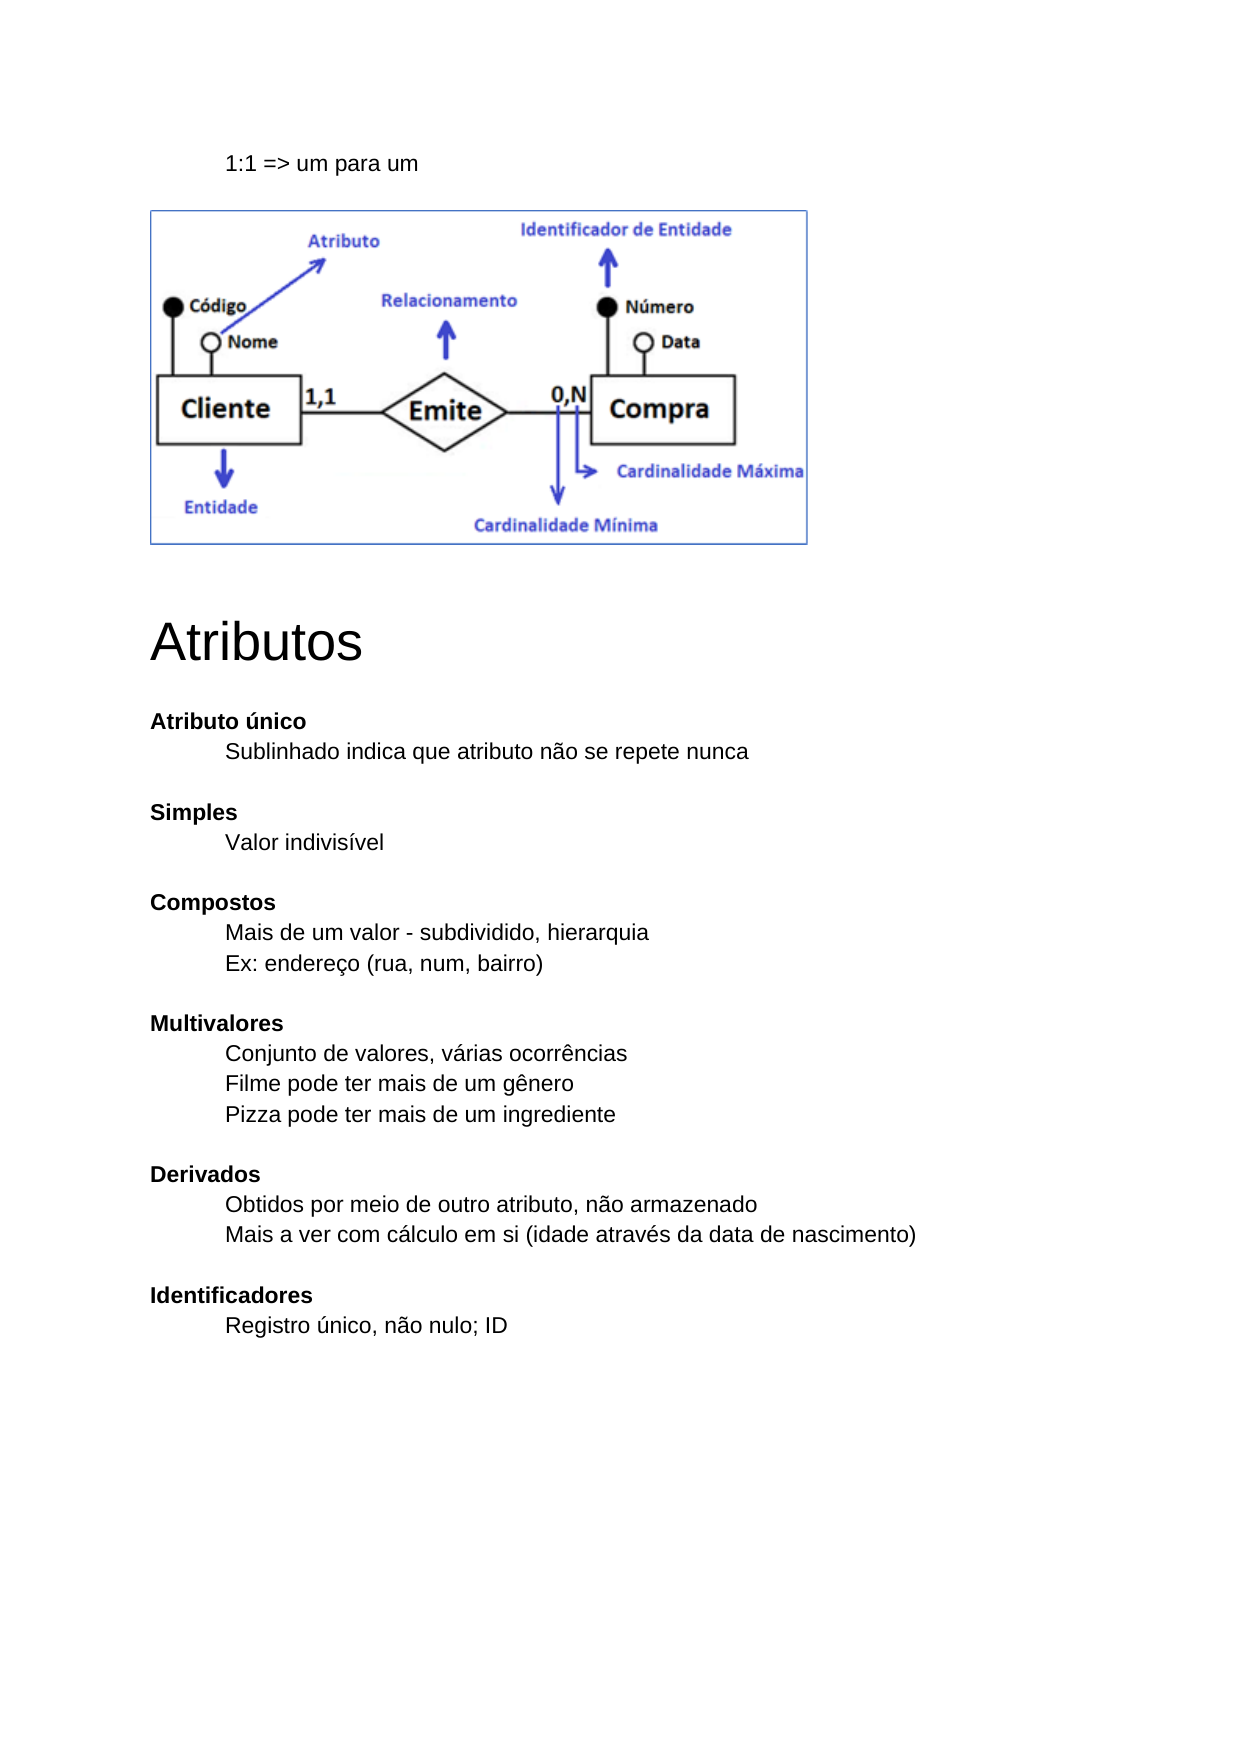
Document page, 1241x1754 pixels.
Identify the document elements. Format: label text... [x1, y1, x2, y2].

text Valor indivisível [150, 829, 1090, 855]
title Atributos [150, 609, 1090, 671]
picture [150, 210, 808, 545]
text Conjunto de valores, várias ocorrências [225, 1040, 1090, 1066]
text Simples [150, 798, 1090, 825]
text Mais de um valor - subdividido, hierarquia [225, 919, 1090, 946]
text Compostos [150, 889, 1090, 915]
text Filme pode ter mais de um gênero [225, 1070, 1090, 1097]
text Registro único, não nulo; ID [150, 1312, 1090, 1338]
text Atributo único [150, 708, 1090, 734]
text Multivalores [150, 1010, 1090, 1036]
text 1:1 => um para um [225, 150, 1090, 176]
text Mais a ver com cálculo em si (idade através da data de nascimento) [225, 1221, 1090, 1248]
text Sublinhado indica que atributo não se repete nunca [150, 738, 1090, 764]
text Pizza pode ter mais de um ingrediente [225, 1101, 1090, 1127]
text Ex: endereço (rua, num, bairro) [225, 949, 1090, 976]
text Derivados [150, 1161, 1090, 1187]
text Obtidos por meio de outro atributo, não armazenado [225, 1191, 1090, 1217]
text Identificadores [150, 1282, 1090, 1308]
